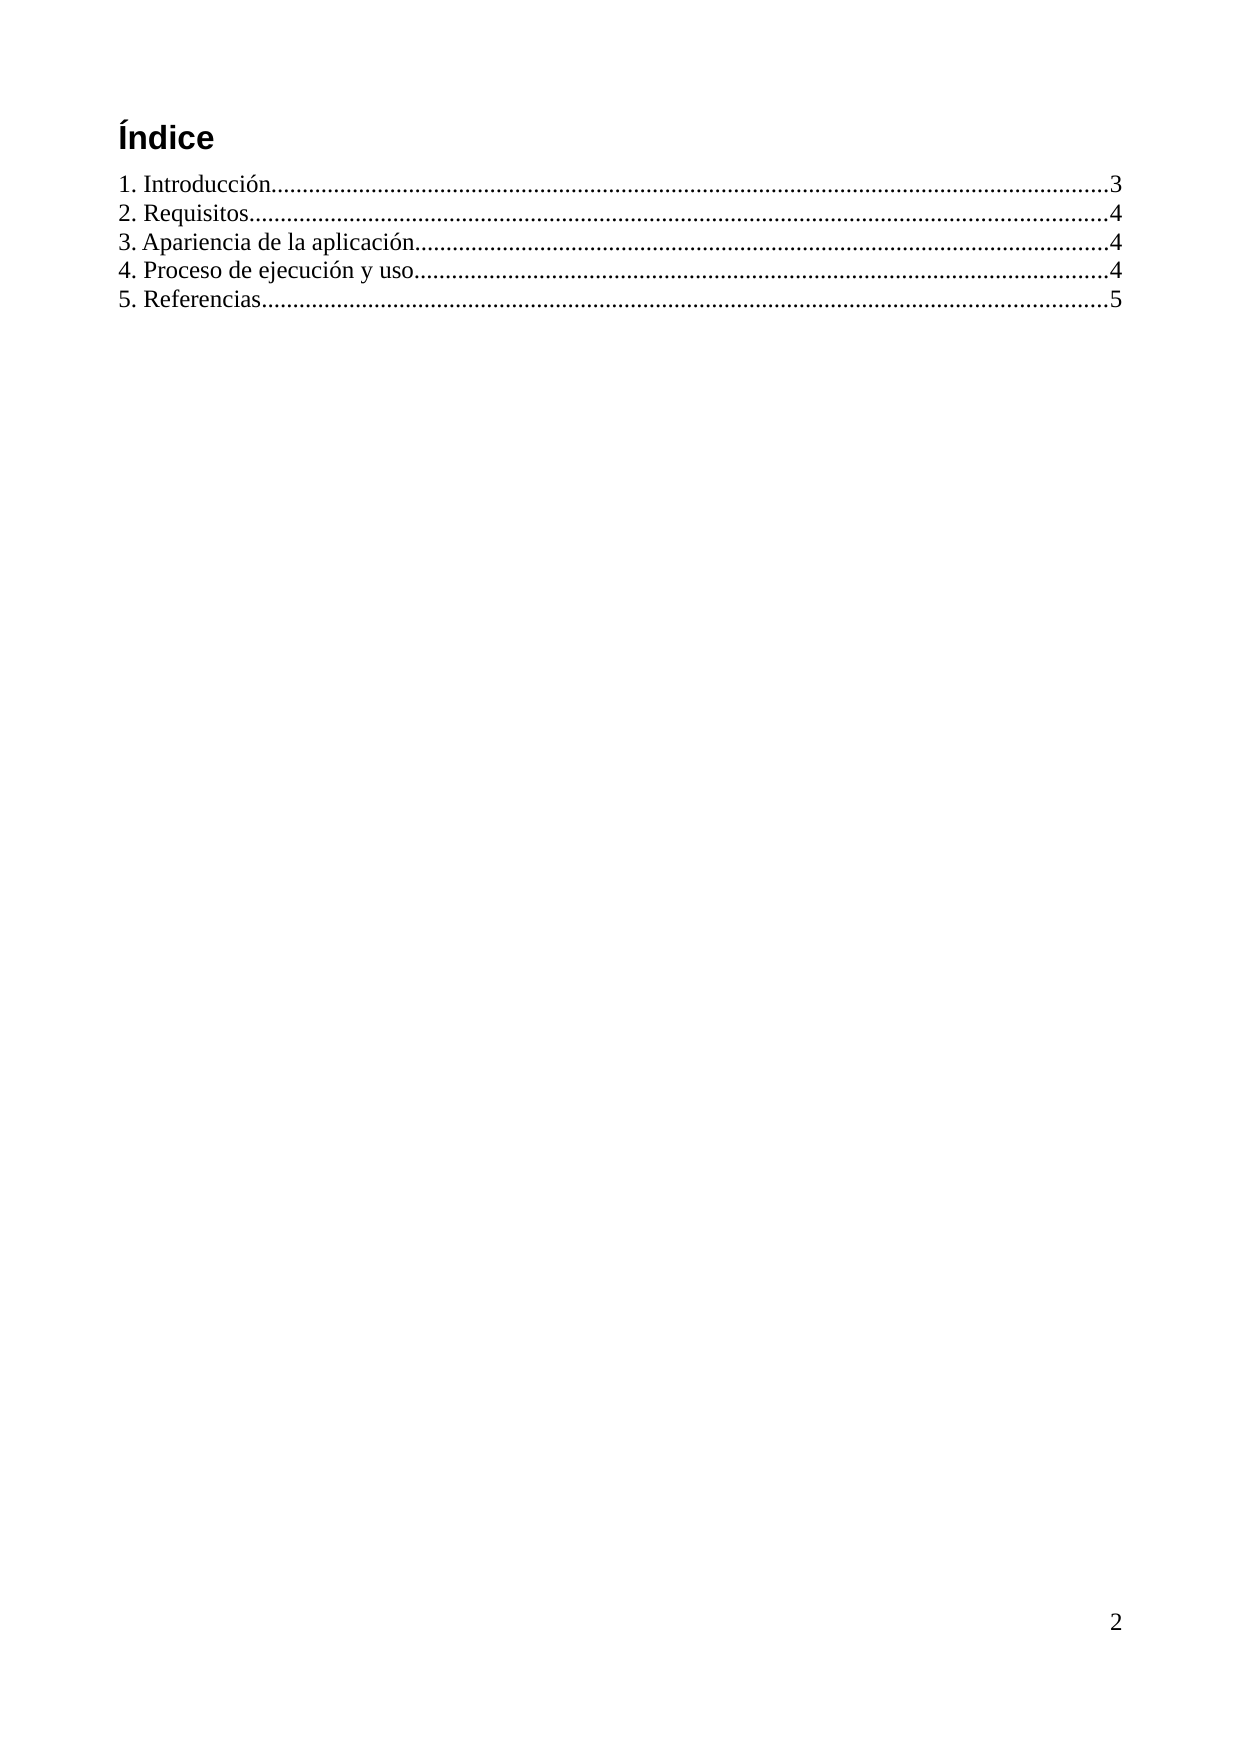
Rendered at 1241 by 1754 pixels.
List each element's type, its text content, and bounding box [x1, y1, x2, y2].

text 1. Introducción 3 [118, 169, 1122, 198]
text 2. Requisitos 4 [118, 198, 1122, 227]
subtitle Índice [118, 118, 1122, 157]
text 5. Referencias 5 [118, 284, 1122, 313]
text 4. Proceso de ejecución y uso 4 [118, 255, 1122, 284]
text 3. Apariencia de la aplicación 4 [118, 227, 1122, 255]
